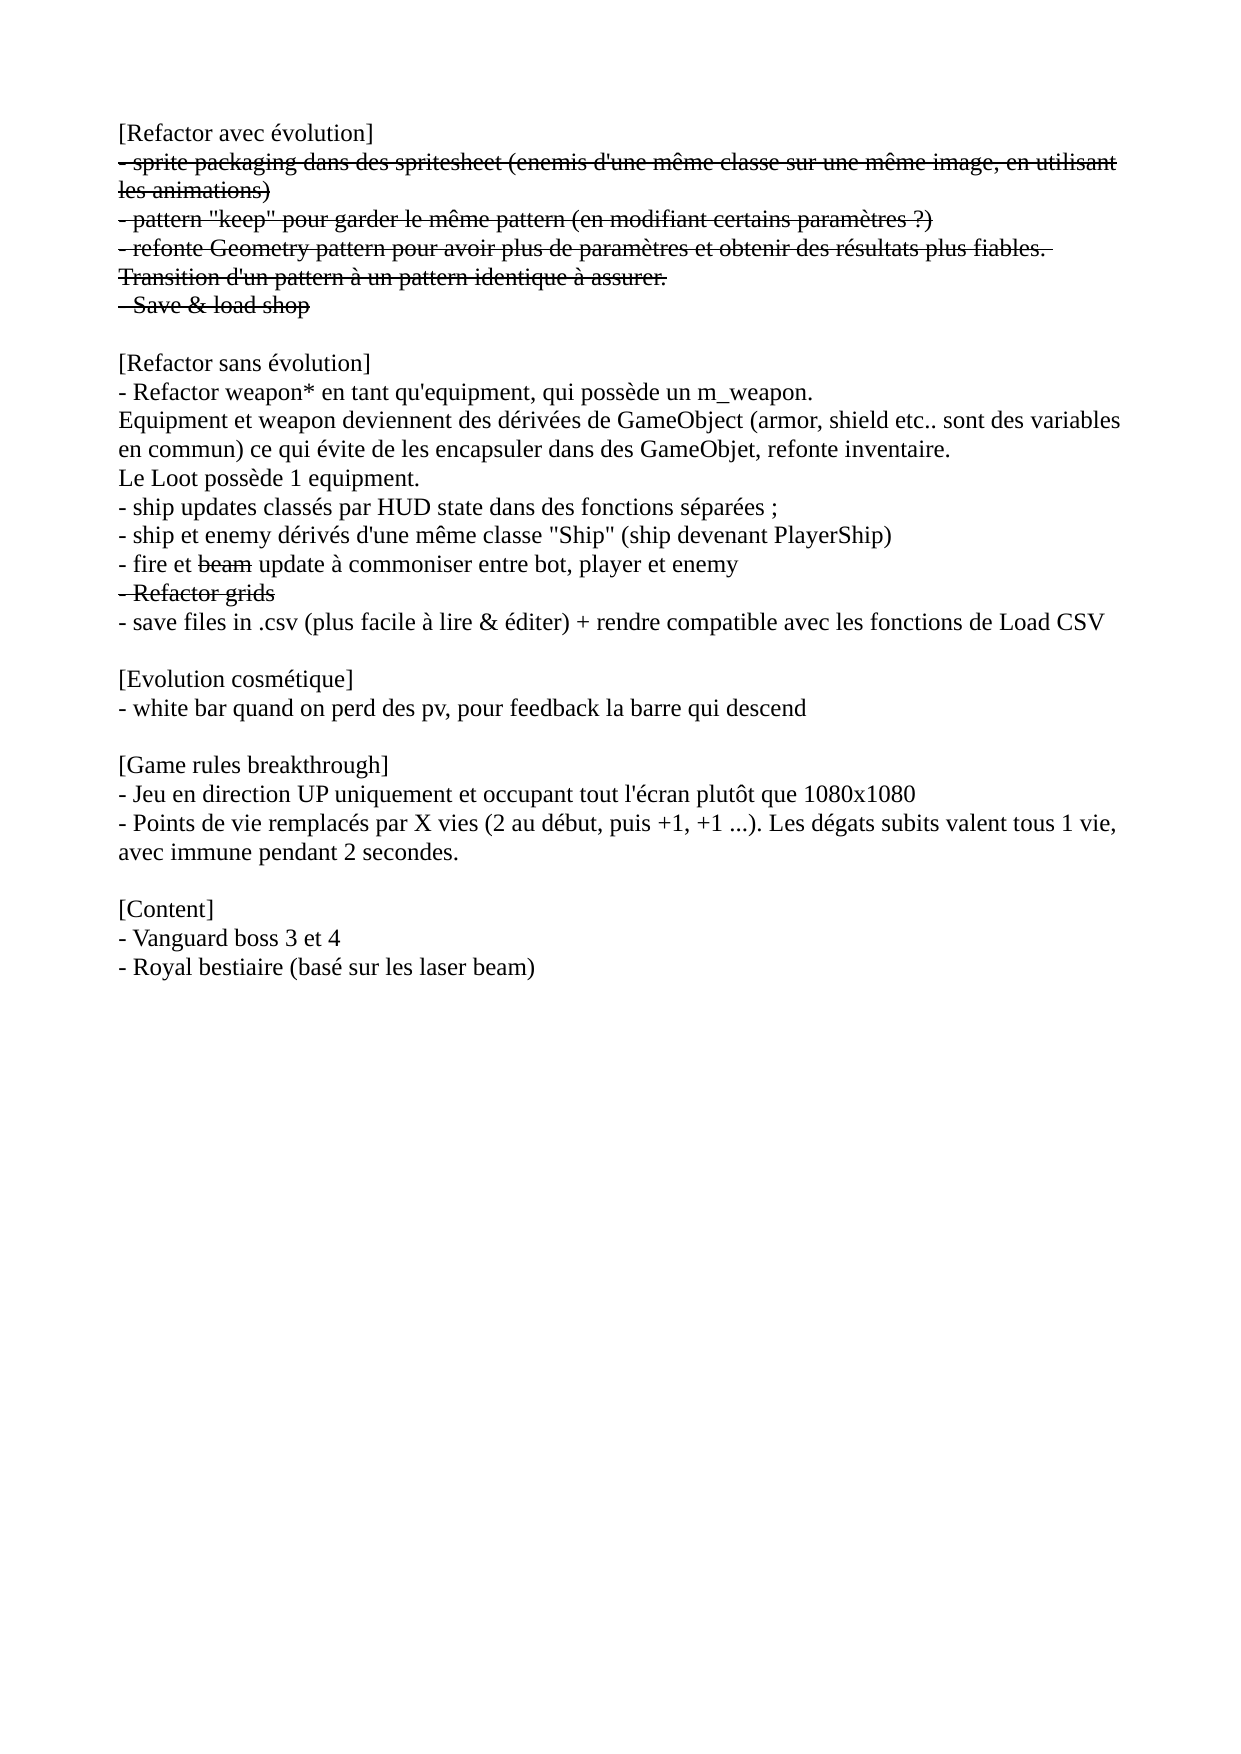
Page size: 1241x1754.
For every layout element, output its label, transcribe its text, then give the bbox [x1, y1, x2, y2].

text - white bar quand on perd des pv, pour feedback la barre qui descend [118, 693, 1122, 722]
text - save files in .csv (plus facile à lire & éditer) + rendre compatible avec les fonctions de Load CSV [118, 607, 1122, 636]
text [Refactor avec évolution] [118, 118, 1122, 147]
text - Jeu en direction UP uniquement et occupant tout l'écran plutôt que 1080x1080 [118, 779, 1122, 808]
text - refonte Geometry pattern pour avoir plus de paramètres et obtenir des résultats plus fiables. Transition d'un pattern à un pattern identique à assurer. [118, 233, 1122, 291]
text - sprite packaging dans des spritesheet (enemis d'une même classe sur une même image, en utilisant les animations) [118, 147, 1122, 204]
text [Content] [118, 894, 1122, 923]
text - Vanguard boss 3 et 4 [118, 923, 1122, 952]
text - Save & load shop [118, 291, 1122, 319]
text - ship updates classés par HUD state dans des fonctions séparées ; [118, 492, 1122, 521]
text Le Loot possède 1 equipment. [118, 463, 1122, 492]
text - fire et beam update à commoniser entre bot, player et enemy [118, 549, 1122, 578]
text [Refactor sans évolution] [118, 348, 1122, 377]
text [Game rules breakthrough] [118, 751, 1122, 779]
text - Points de vie remplacés par X vies (2 au début, puis +1, +1 ...). Les dégats subits valent tous 1 vie, avec immune pendant 2 secondes. [118, 808, 1122, 866]
text - Refactor weapon* en tant qu'equipment, qui possède un m_weapon. [118, 377, 1122, 406]
text - Royal bestiaire (basé sur les laser beam) [118, 952, 1122, 981]
text - ship et enemy dérivés d'une même classe "Ship" (ship devenant PlayerShip) [118, 521, 1122, 549]
text [Evolution cosmétique] [118, 664, 1122, 693]
text Equipment et weapon deviennent des dérivées de GameObject (armor, shield etc.. sont des variables en commun) ce qui évite de les encapsuler dans des GameObjet, refonte inventaire. [118, 406, 1122, 463]
text - pattern "keep" pour garder le même pattern (en modifiant certains paramètres ?) [118, 204, 1122, 233]
text - Refactor grids [118, 578, 1122, 607]
